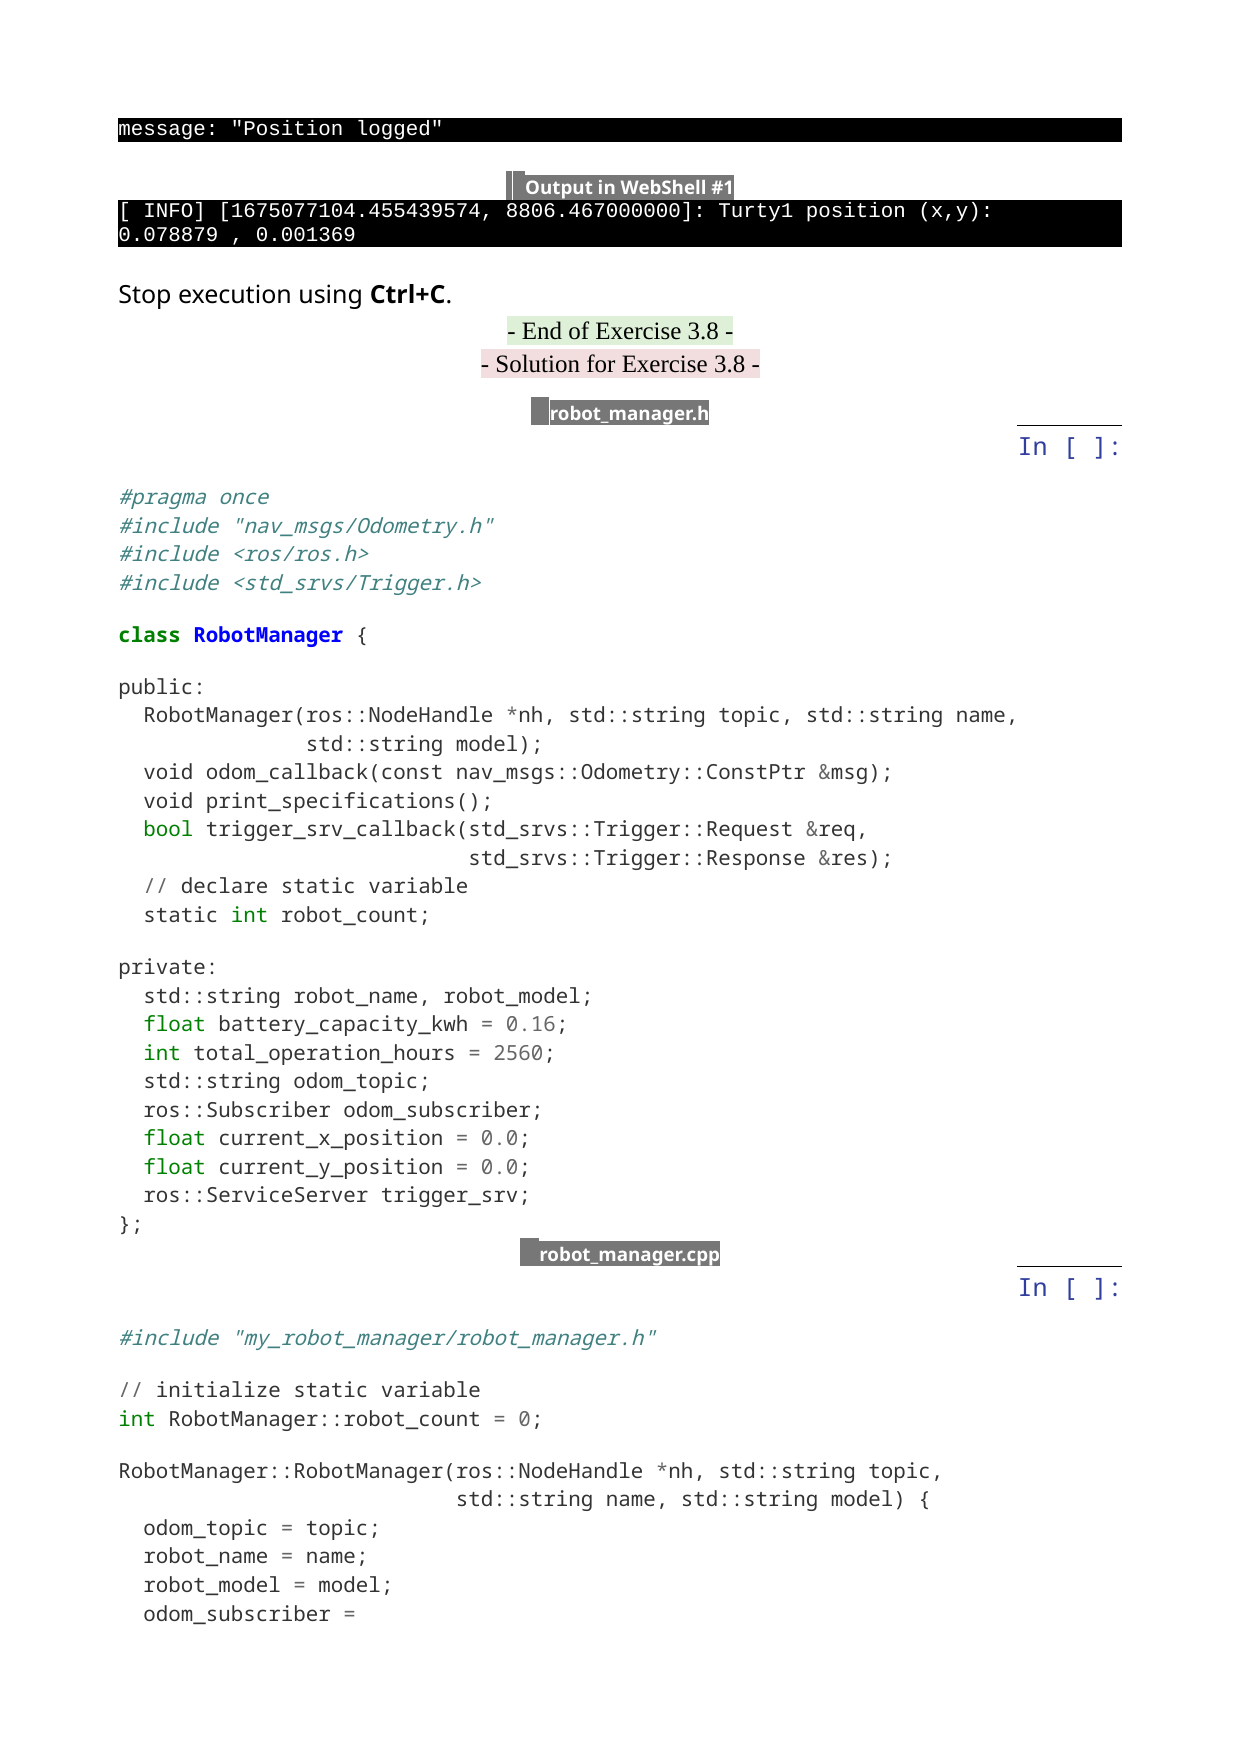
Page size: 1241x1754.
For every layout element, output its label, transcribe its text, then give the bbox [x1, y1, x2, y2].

text std::string odom_topic; [118, 1066, 1122, 1095]
text ros::Subscriber odom_subscriber; [118, 1095, 1122, 1123]
text Output in WebShell #1 [118, 171, 1122, 200]
text [ INFO] [1675077104.455439574, 8806.467000000]: Turty1 position (x,y): 0.078879 , 0.001369 [118, 200, 1122, 247]
text std::string name, std::string model) { [118, 1484, 1122, 1513]
text public: [118, 672, 1122, 700]
text class RobotManager { [118, 620, 1122, 648]
text int total_operation_hours = 2560; [118, 1038, 1122, 1066]
text float current_y_position = 0.0; [118, 1152, 1122, 1181]
text float battery_capacity_kwh = 0.16; [118, 1009, 1122, 1038]
text bool trigger_srv_callback(std_srvs::Trigger::Request &req, [118, 814, 1122, 843]
text robot_model = model; [118, 1570, 1122, 1599]
text void print_specifications(); [118, 786, 1122, 814]
text #include "my_robot_manager/robot_manager.h" [118, 1323, 1122, 1352]
text - Solution for Exercise 3.8 - [118, 349, 1122, 378]
text message: "Position logged" [118, 118, 1122, 142]
text robot_name = name; [118, 1542, 1122, 1570]
text #include "nav_msgs/Odometry.h" [118, 511, 1122, 539]
text private: [118, 952, 1122, 981]
text #pragma once [118, 482, 1122, 511]
text robot_manager.h [118, 397, 1122, 425]
text Stop execution using Ctrl+C. [118, 277, 1122, 311]
text In [ ]: [118, 1266, 1122, 1303]
text ros::ServiceServer trigger_srv; [118, 1181, 1122, 1209]
text std::string model); [118, 729, 1122, 757]
text RobotManager::RobotManager(ros::NodeHandle *nh, std::string topic, [118, 1456, 1122, 1484]
text #include <ros/ros.h> [118, 539, 1122, 568]
text // declare static variable [118, 872, 1122, 900]
text odom_subscriber = [118, 1599, 1122, 1627]
text void odom_callback(const nav_msgs::Odometry::ConstPtr &msg); [118, 757, 1122, 786]
text robot_manager.cpp [118, 1238, 1122, 1266]
text #include <std_srvs/Trigger.h> [118, 568, 1122, 596]
text static int robot_count; [118, 900, 1122, 929]
text float current_x_position = 0.0; [118, 1123, 1122, 1152]
text std_srvs::Trigger::Response &res); [118, 843, 1122, 872]
text RobotManager(ros::NodeHandle *nh, std::string topic, std::string name, [118, 700, 1122, 729]
text int RobotManager::robot_count = 0; [118, 1404, 1122, 1432]
text }; [118, 1209, 1122, 1238]
text In [ ]: [118, 425, 1122, 462]
text std::string robot_name, robot_model; [118, 981, 1122, 1009]
text - End of Exercise 3.8 - [118, 316, 1122, 345]
text // initialize static variable [118, 1376, 1122, 1404]
text odom_topic = topic; [118, 1513, 1122, 1542]
